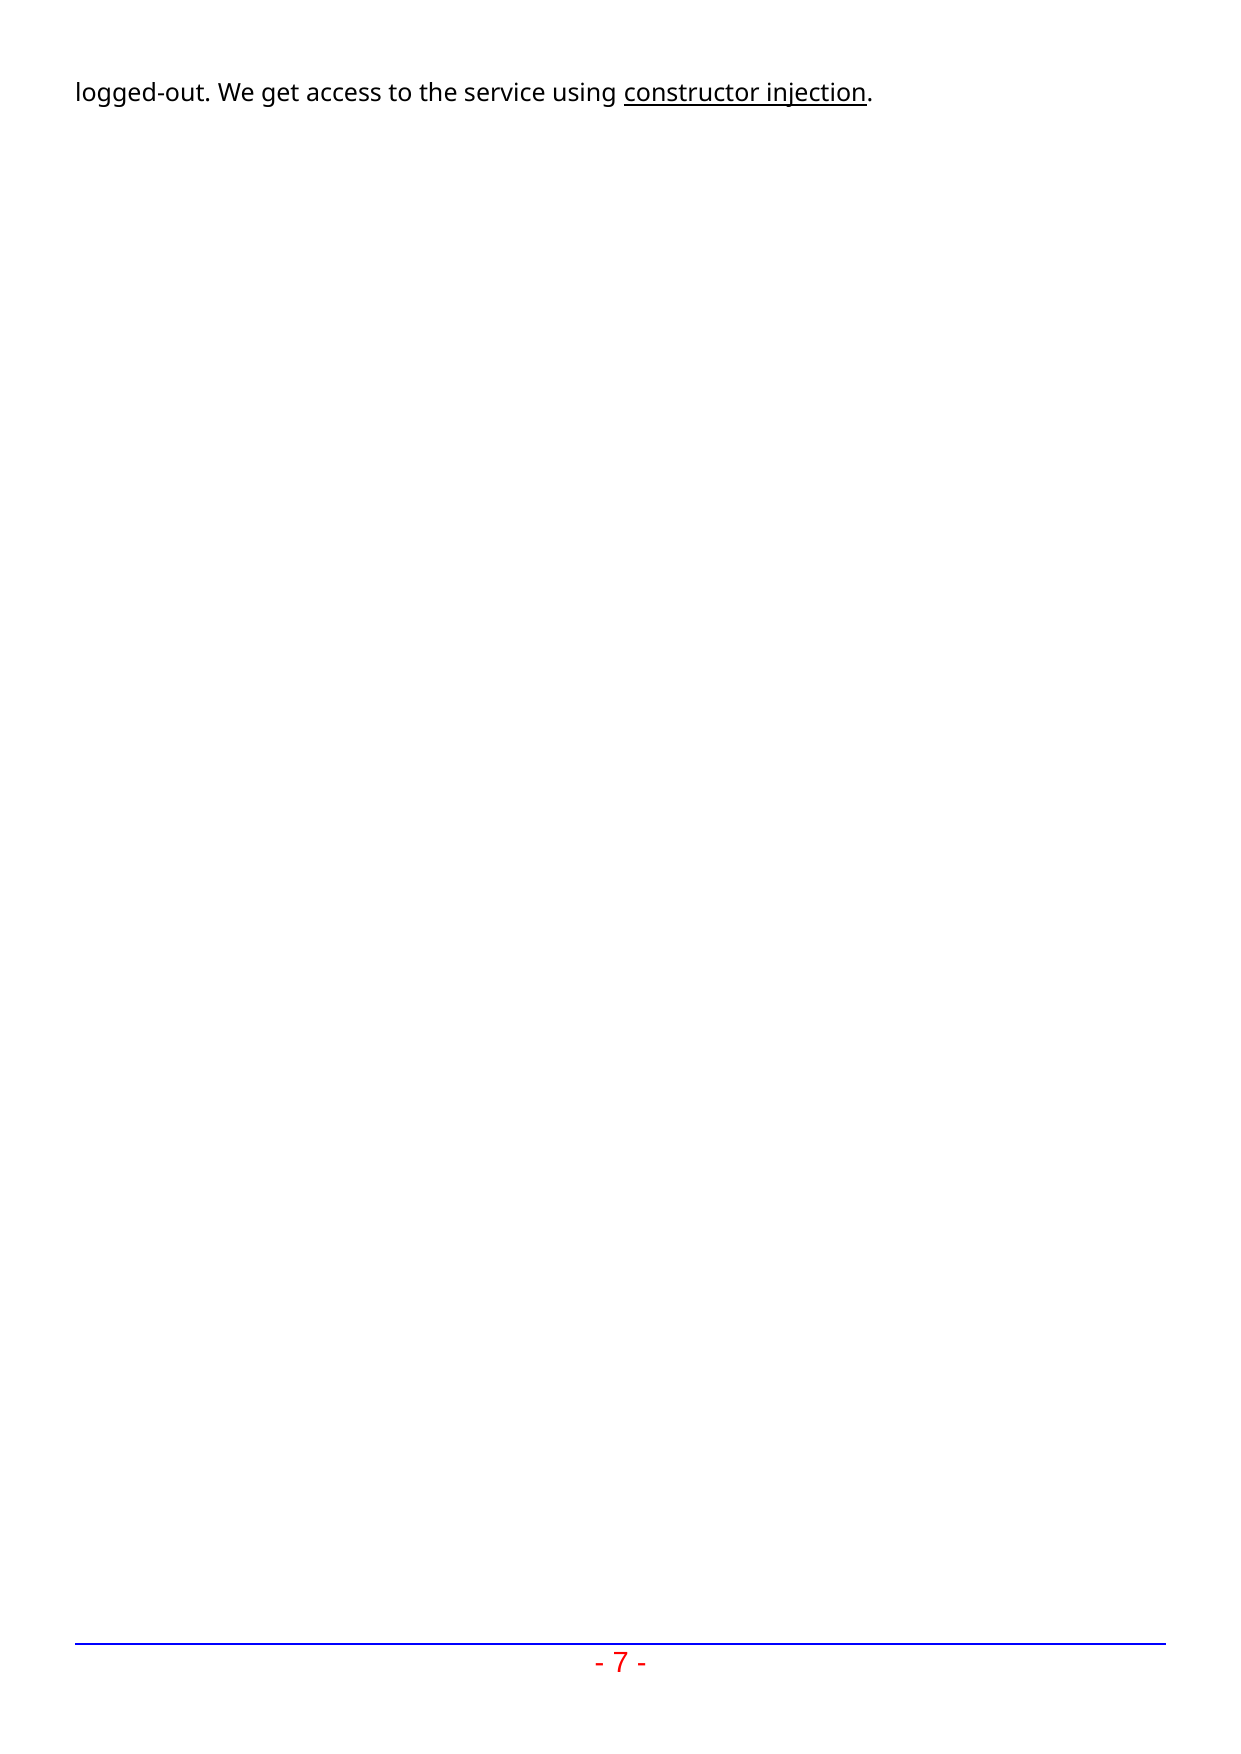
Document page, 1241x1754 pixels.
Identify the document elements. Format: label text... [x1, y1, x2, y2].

text logged-out. We get access to the service using constructor injection. [75, 75, 1166, 109]
